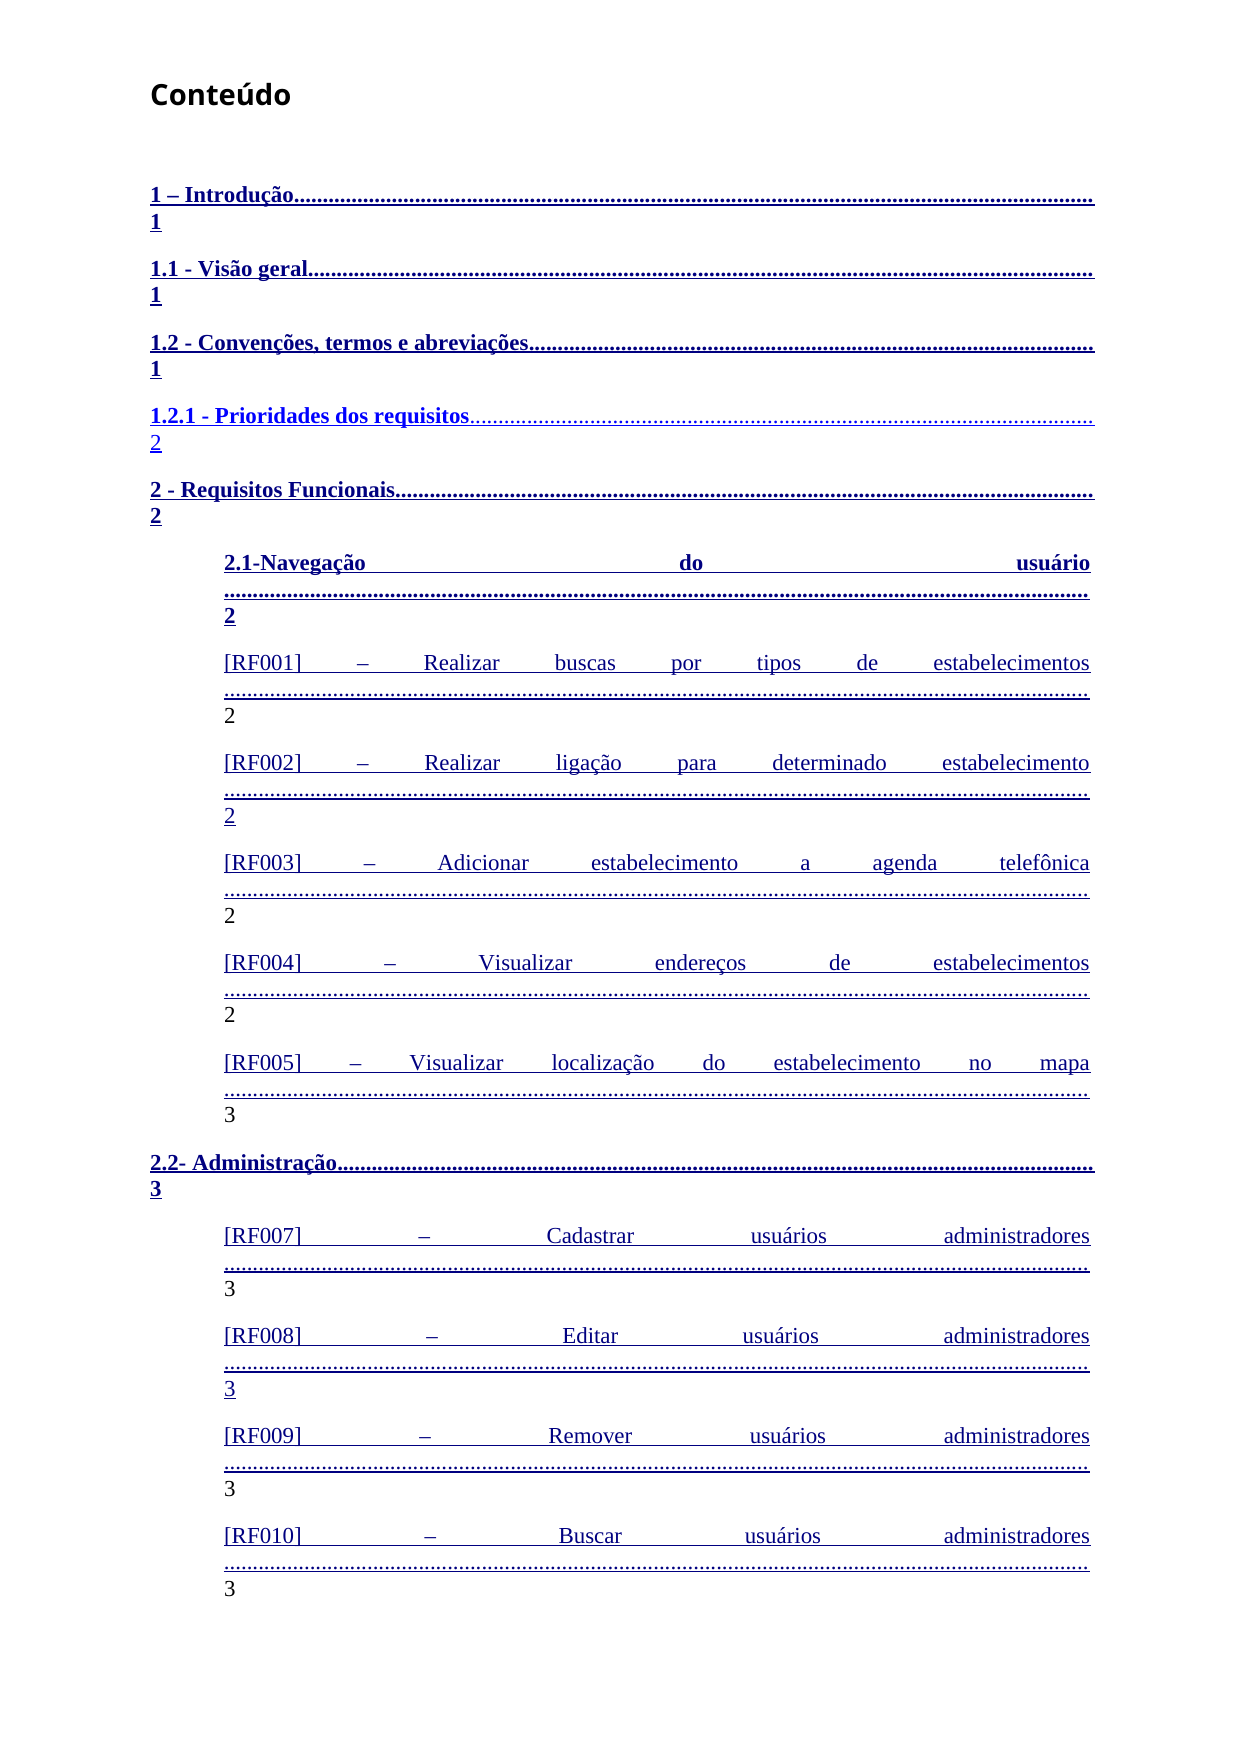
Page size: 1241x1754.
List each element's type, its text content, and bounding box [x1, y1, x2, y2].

text [RF005] – Visualizar localização do estabelecimento no mapa 3 [224, 1049, 1090, 1072]
text [RF002] – Realizar ligação para determinado estabelecimento 2 [224, 749, 1090, 772]
text [RF007] – Cadastrar usuários administradores 3 [224, 1246, 1090, 1271]
text 1.2 - Convenções, termos e abreviações 1 [150, 353, 1090, 381]
text [RF009] – Remover usuários administradores 3 [224, 1446, 1090, 1471]
text [RF002] – Realizar ligação para determinado estabelecimento 2 [224, 800, 1090, 828]
text [RF010] – Buscar usuários administradores 3 [224, 1572, 1090, 1601]
text 1.2.1 - Prioridades dos requisitos 2 [150, 402, 1090, 425]
text [RF003] – Adicionar estabelecimento a agenda telefônica 2 [224, 849, 1090, 872]
text [RF004] – Visualizar endereços de estabelecimentos 2 [224, 999, 1090, 1028]
text 2.2- Administração 3 [150, 1173, 1090, 1201]
text [RF004] – Visualizar endereços de estabelecimentos 2 [224, 973, 1090, 998]
text [RF005] – Visualizar localização do estabelecimento no mapa 3 [224, 1073, 1090, 1098]
text [RF003] – Adicionar estabelecimento a agenda telefônica 2 [224, 899, 1090, 928]
text 1 – Introdução 1 [150, 182, 1090, 204]
text [RF007] – Cadastrar usuários administradores 3 [224, 1273, 1090, 1301]
text [RF003] – Adicionar estabelecimento a agenda telefônica 2 [224, 873, 1090, 898]
text 2 - Requisitos Funcionais 2 [150, 476, 1090, 499]
text [RF002] – Realizar ligação para determinado estabelecimento 2 [224, 773, 1090, 798]
text 1.2.1 - Prioridades dos requisitos 2 [150, 426, 1090, 455]
text [RF008] – Editar usuários administradores 3 [224, 1373, 1090, 1401]
text [RF001] – Realizar buscas por tipos de estabelecimentos 2 [224, 673, 1090, 698]
text 1 – Introdução 1 [150, 206, 1090, 234]
text [RF007] – Cadastrar usuários administradores 3 [224, 1222, 1090, 1245]
text [RF005] – Visualizar localização do estabelecimento no mapa 3 [224, 1099, 1090, 1128]
text [RF001] – Realizar buscas por tipos de estabelecimentos 2 [224, 649, 1090, 672]
text [RF004] – Visualizar endereços de estabelecimentos 2 [224, 949, 1090, 972]
text 2.2- Administração 3 [150, 1149, 1090, 1171]
text [RF009] – Remover usuários administradores 3 [224, 1473, 1090, 1501]
text 2.1-Navegação do usuário 2 [224, 549, 1090, 572]
text [RF010] – Buscar usuários administradores 3 [224, 1546, 1090, 1571]
text [RF008] – Editar usuários administradores 3 [224, 1346, 1090, 1371]
text [RF009] – Remover usuários administradores 3 [224, 1422, 1090, 1445]
text [RF008] – Editar usuários administradores 3 [224, 1322, 1090, 1345]
text 1.1 - Visão geral 1 [150, 255, 1090, 278]
text 1.2 - Convenções, termos e abreviações 1 [150, 329, 1090, 351]
text [RF010] – Buscar usuários administradores 3 [224, 1522, 1090, 1545]
text Conteúdo [150, 74, 1090, 113]
text [RF001] – Realizar buscas por tipos de estabelecimentos 2 [224, 700, 1090, 728]
text 2 - Requisitos Funcionais 2 [150, 500, 1090, 528]
text 2.1-Navegação do usuário 2 [224, 600, 1090, 628]
text 1.1 - Visão geral 1 [150, 279, 1090, 308]
text 2.1-Navegação do usuário 2 [224, 573, 1090, 599]
